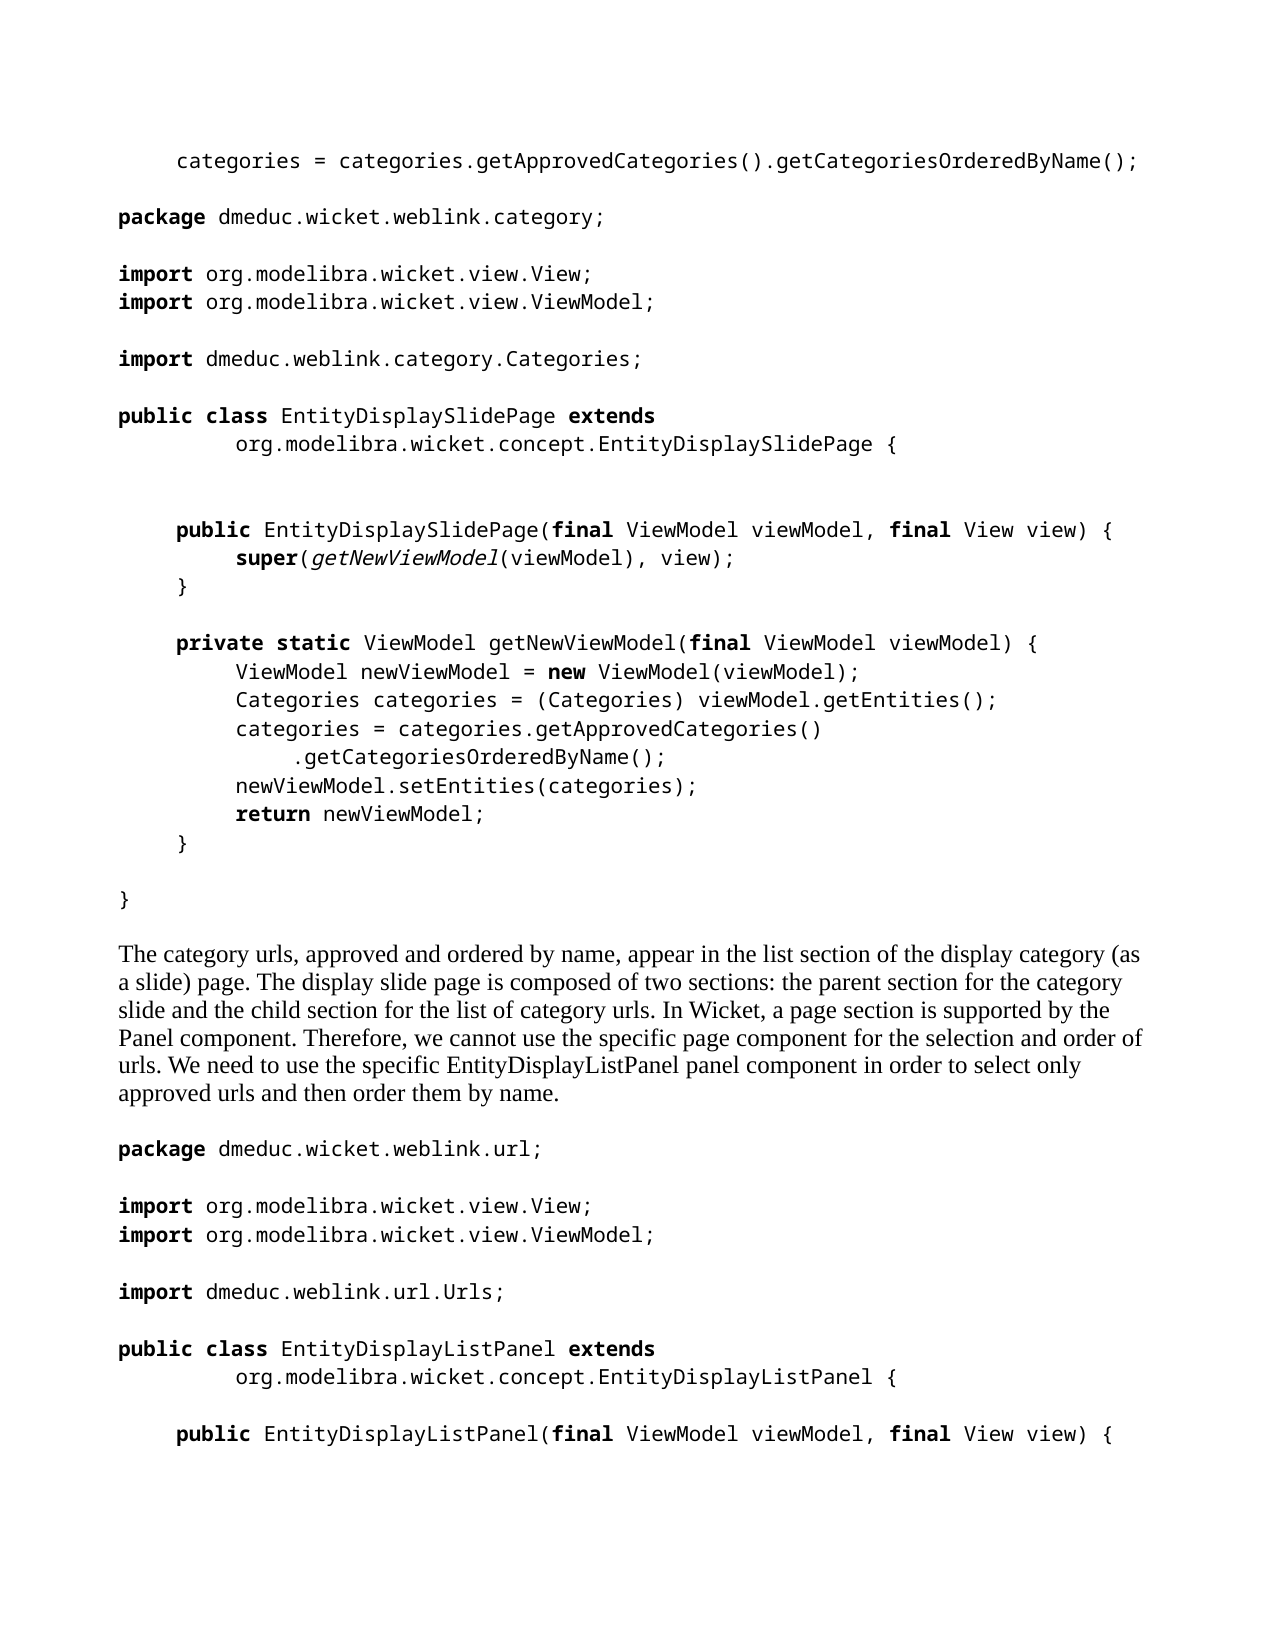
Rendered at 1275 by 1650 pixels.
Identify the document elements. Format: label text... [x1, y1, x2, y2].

text import org.modelibra.wicket.view.ViewModel; [118, 287, 1157, 316]
text import org.modelibra.wicket.view.View; [118, 259, 1157, 287]
text import org.modelibra.wicket.view.View; [118, 1191, 1157, 1220]
text .getCategoriesOrderedByName(); [118, 742, 1157, 771]
text org.modelibra.wicket.concept.EntityDisplaySlidePage { [118, 429, 1157, 458]
text ViewModel newViewModel = new ViewModel(viewModel); [118, 657, 1157, 685]
text package dmeduc.wicket.weblink.category; [118, 202, 1157, 230]
text import org.modelibra.wicket.view.ViewModel; [118, 1220, 1157, 1248]
text } [118, 884, 1157, 913]
text newViewModel.setEntities(categories); [118, 771, 1157, 799]
text } [118, 828, 1157, 856]
text public class EntityDisplaySlidePage extends [118, 401, 1157, 429]
text categories = categories.getApprovedCategories().getCategoriesOrderedByName(); [118, 146, 1157, 174]
text public class EntityDisplayListPanel extends [118, 1334, 1157, 1362]
text public EntityDisplayListPanel(final ViewModel viewModel, final View view) { [118, 1419, 1157, 1447]
text package dmeduc.wicket.weblink.url; [118, 1134, 1157, 1163]
text Categories categories = (Categories) viewModel.getEntities(); [118, 685, 1157, 714]
text } [118, 572, 1157, 600]
text return newViewModel; [118, 799, 1157, 828]
text categories = categories.getApprovedCategories() [118, 714, 1157, 742]
text import dmeduc.weblink.category.Categories; [118, 344, 1157, 373]
text public EntityDisplaySlidePage(final ViewModel viewModel, final View view) { [118, 515, 1157, 543]
text super(getNewViewModel(viewModel), view); [118, 543, 1157, 572]
text private static ViewModel getNewViewModel(final ViewModel viewModel) { [118, 628, 1157, 657]
text import dmeduc.weblink.url.Urls; [118, 1277, 1157, 1305]
text org.modelibra.wicket.concept.EntityDisplayListPanel { [118, 1362, 1157, 1391]
text The category urls, approved and ordered by name, appear in the list section of the display category (as a slide) page. The display slide page is composed of two sections: the parent section for the category slide and the child section for the list of category urls. In Wicket, a page section is supported by the Panel component. Therefore, we cannot use the specific page component for the selection and order of urls. We need to use the specific EntityDisplayListPanel panel component in order to select only approved urls and then order them by name. [118, 941, 1157, 1107]
